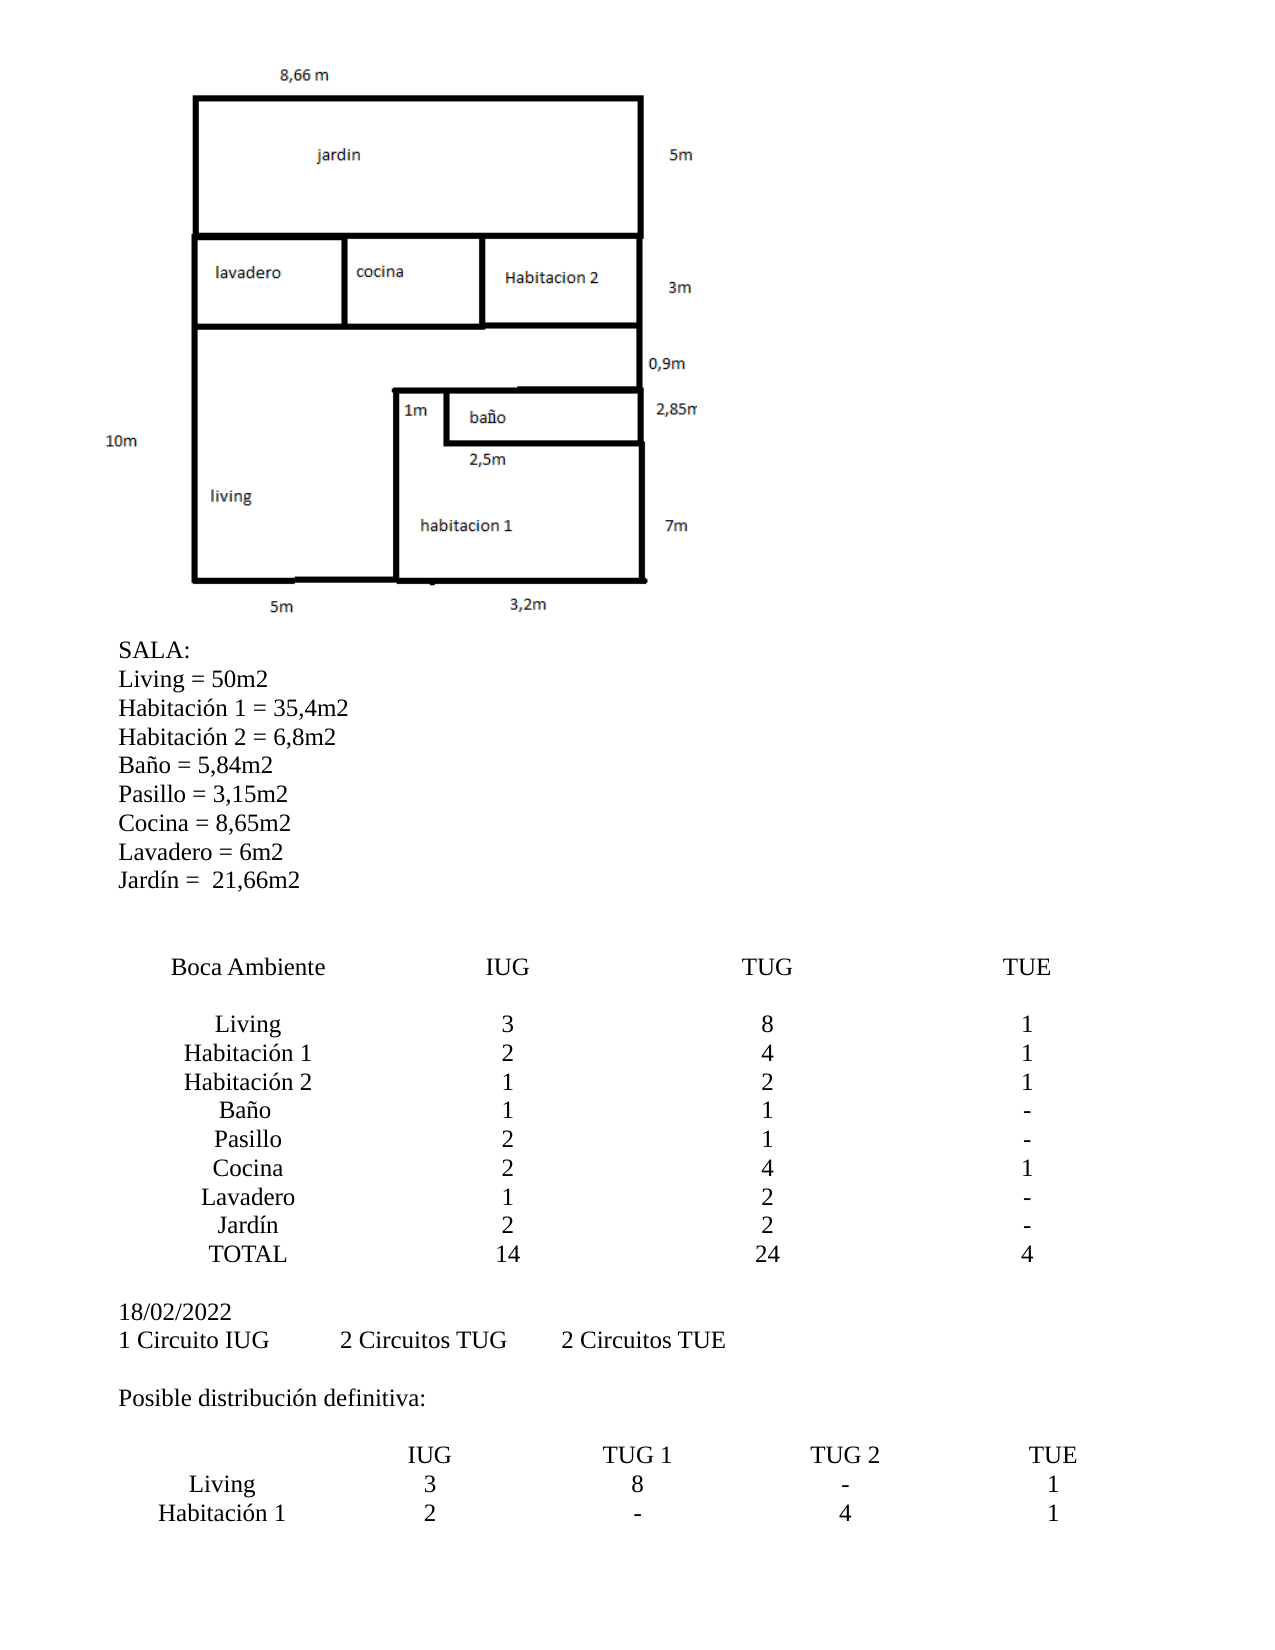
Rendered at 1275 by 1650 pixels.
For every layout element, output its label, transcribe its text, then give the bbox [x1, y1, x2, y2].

table_cell 1 [897, 1009, 1157, 1038]
table_cell 2 [326, 1498, 533, 1527]
table_cell 1 [638, 1124, 897, 1153]
table_cell 2 [638, 1211, 897, 1239]
text Lavadero = 6m2 [118, 837, 1157, 866]
table_cell 1 [949, 1498, 1157, 1527]
table_cell - [897, 1096, 1157, 1124]
table_cell 3 [326, 1469, 533, 1498]
table_cell Baño [118, 1096, 378, 1124]
text Habitación 2 = 6,8m2 [118, 722, 1157, 751]
table_cell Cocina [118, 1153, 378, 1182]
table_header TUG 2 [741, 1441, 949, 1469]
table_cell 1 [897, 1153, 1157, 1182]
text Cocina = 8,65m2 [118, 808, 1157, 837]
table_cell 4 [638, 1038, 897, 1067]
table_cell 1 [897, 1067, 1157, 1096]
table_cell 4 [897, 1239, 1157, 1268]
table_cell 2 [378, 1038, 637, 1067]
table_cell 1 [638, 1096, 897, 1124]
table_cell 8 [534, 1469, 741, 1498]
table_cell 2 [378, 1211, 637, 1239]
table_cell - [897, 1124, 1157, 1153]
text Baño = 5,84m2 [118, 751, 1157, 779]
table_cell - [534, 1498, 741, 1527]
table_cell TOTAL [118, 1239, 378, 1268]
table_cell 1 [897, 1038, 1157, 1067]
table_cell Pasillo [118, 1124, 378, 1153]
table_cell Lavadero [118, 1182, 378, 1211]
table_header IUG [326, 1441, 533, 1469]
text 18/02/2022 [118, 1297, 1157, 1326]
table_cell Habitación 2 [118, 1067, 378, 1096]
table_cell 2 [638, 1067, 897, 1096]
table_cell Habitación 1 [118, 1498, 326, 1527]
table_cell Jardín [118, 1211, 378, 1239]
text Posible distribución definitiva: [118, 1383, 1157, 1412]
table_header TUE [897, 923, 1157, 1009]
table_cell 4 [741, 1498, 949, 1527]
table_header TUG [638, 923, 897, 1009]
table_cell 24 [638, 1239, 897, 1268]
table_cell Living [118, 1009, 378, 1038]
text SALA: [118, 636, 1157, 664]
table_header [118, 1441, 326, 1469]
table_cell 2 [638, 1182, 897, 1211]
table_cell Habitación 1 [118, 1038, 378, 1067]
table_cell 2 [378, 1124, 637, 1153]
table_cell 8 [638, 1009, 897, 1038]
table_cell - [741, 1469, 949, 1498]
text 1 Circuito IUG 2 Circuitos TUG 2 Circuitos TUE [118, 1326, 1157, 1354]
text Habitación 1 = 35,4m2 [118, 693, 1157, 722]
table_cell - [897, 1211, 1157, 1239]
table_header TUG 1 [534, 1441, 741, 1469]
table_header IUG [378, 923, 637, 1009]
text Jardín = 21,66m2 [118, 866, 1157, 894]
table_cell 1 [378, 1067, 637, 1096]
picture [97, 61, 697, 616]
table_cell 1 [949, 1469, 1157, 1498]
table_header TUE [949, 1441, 1157, 1469]
table_cell 3 [378, 1009, 637, 1038]
table_cell 14 [378, 1239, 637, 1268]
table_cell Living [118, 1469, 326, 1498]
table_header Boca Ambiente [118, 923, 378, 1009]
table_cell - [897, 1182, 1157, 1211]
table_cell 4 [638, 1153, 897, 1182]
text Pasillo = 3,15m2 [118, 779, 1157, 808]
table_cell 1 [378, 1182, 637, 1211]
table_cell 2 [378, 1153, 637, 1182]
text Living = 50m2 [118, 664, 1157, 693]
table_cell 1 [378, 1096, 637, 1124]
